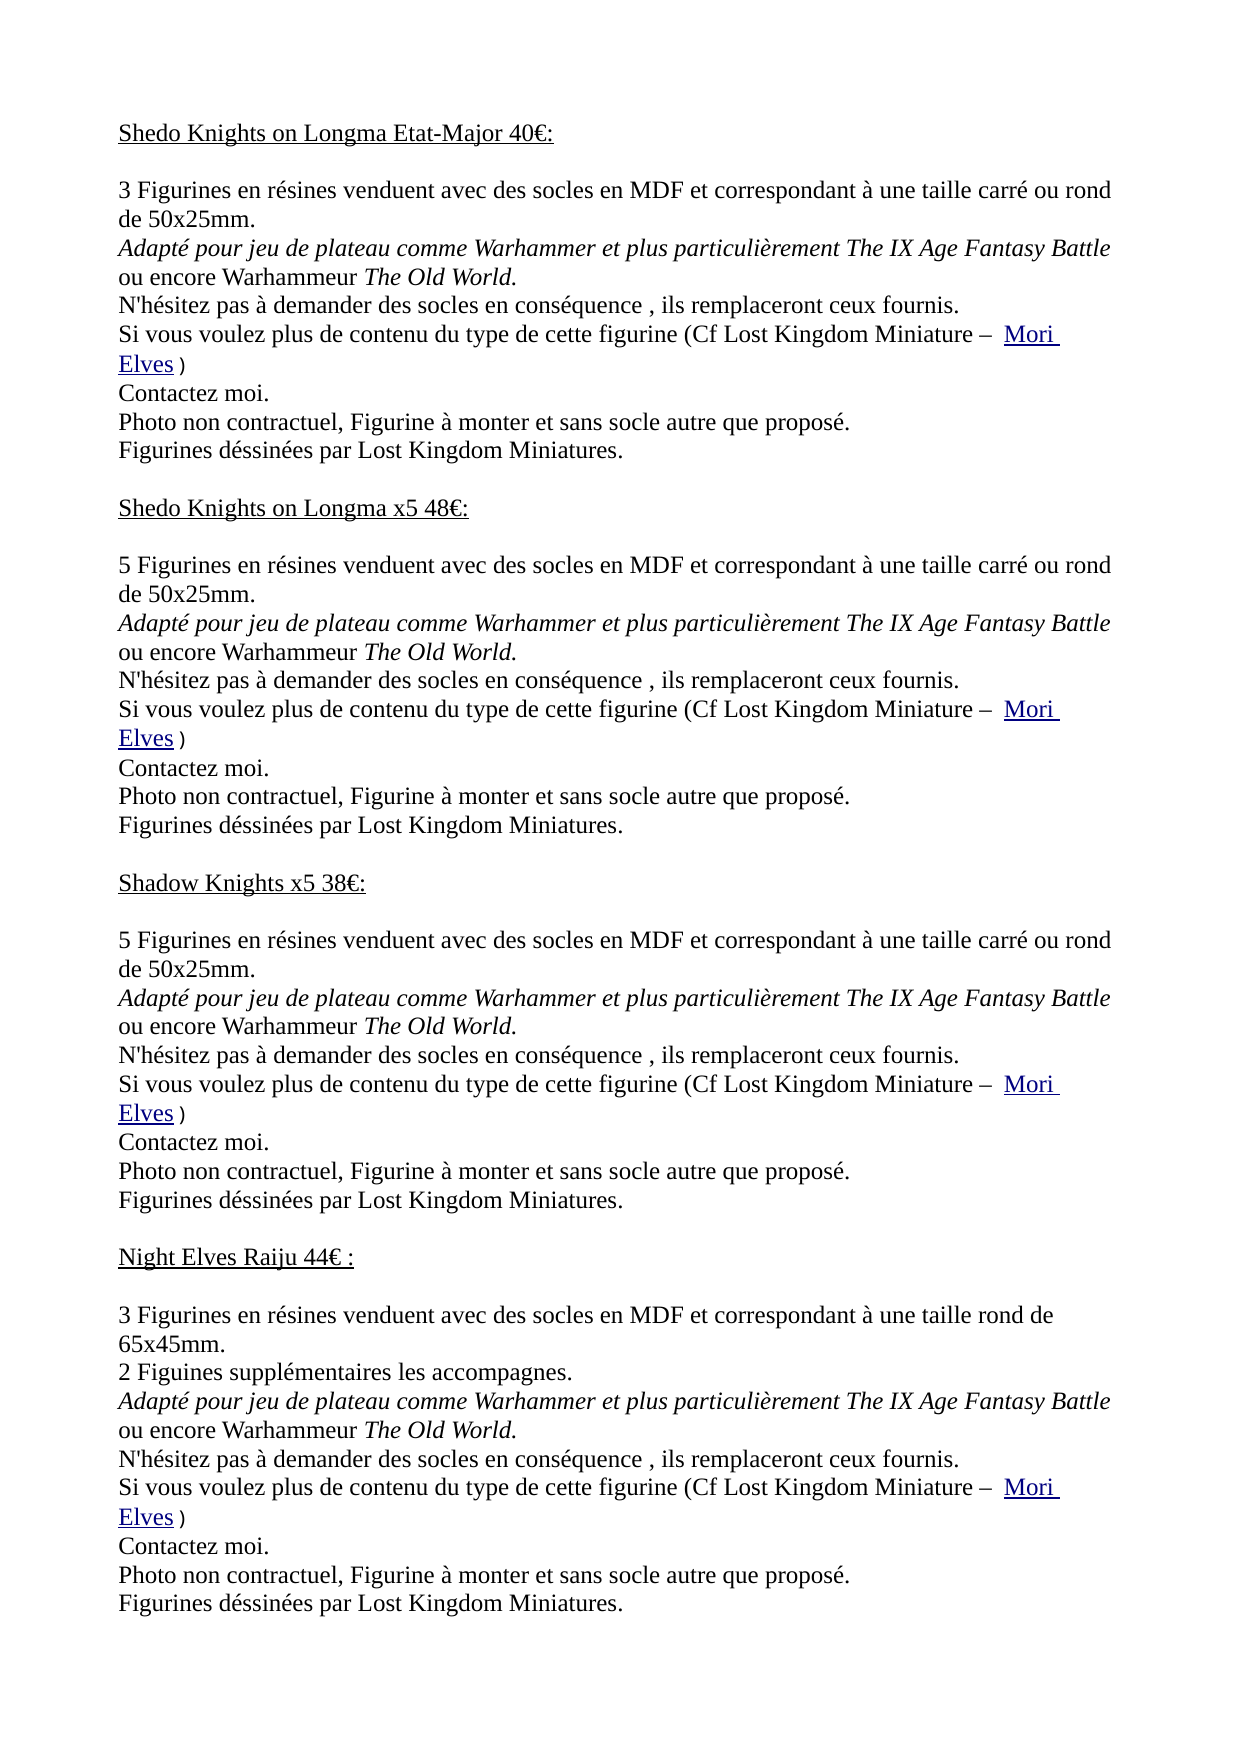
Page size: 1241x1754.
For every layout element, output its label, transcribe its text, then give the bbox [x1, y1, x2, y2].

text Contactez moi. [118, 378, 1122, 407]
text Contactez moi. [118, 753, 1122, 781]
text Night Elves Raiju 44€ : [118, 1242, 1122, 1271]
text Photo non contractuel, Figurine à monter et sans socle autre que proposé. [118, 407, 1122, 435]
text Photo non contractuel, Figurine à monter et sans socle autre que proposé. [118, 1156, 1122, 1185]
text N'hésitez pas à demander des socles en conséquence , ils remplaceront ceux fournis. Si vous voulez plus de contenu du type de cette figurine (Cf Lost Kingdom Miniature – Mori Elves ) [118, 665, 1122, 753]
text Figurines déssinées par Lost Kingdom Miniatures. [118, 435, 1122, 464]
text Shedo Knights on Longma x5 48€: [118, 493, 1122, 522]
text Figurines déssinées par Lost Kingdom Miniatures. [118, 810, 1122, 839]
text N'hésitez pas à demander des socles en conséquence , ils remplaceront ceux fournis. Si vous voulez plus de contenu du type de cette figurine (Cf Lost Kingdom Miniature – Mori Elves ) [118, 1040, 1122, 1127]
text Figurines déssinées par Lost Kingdom Miniatures. [118, 1588, 1122, 1617]
text Shedo Knights on Longma Etat-Major 40€: [118, 118, 1122, 147]
text 3 Figurines en résines venduent avec des socles en MDF et correspondant à une taille rond de 65x45mm. [118, 1300, 1122, 1357]
text 5 Figurines en résines venduent avec des socles en MDF et correspondant à une taille carré ou rond de 50x25mm. Adapté pour jeu de plateau comme Warhammer et plus particulièrement The IX Age Fantasy Battle ou encore Warhammeur The Old World. [118, 925, 1122, 1040]
text Figurines déssinées par Lost Kingdom Miniatures. [118, 1185, 1122, 1214]
text Contactez moi. [118, 1531, 1122, 1560]
text Photo non contractuel, Figurine à monter et sans socle autre que proposé. [118, 781, 1122, 810]
text Contactez moi. [118, 1127, 1122, 1156]
text Photo non contractuel, Figurine à monter et sans socle autre que proposé. [118, 1560, 1122, 1588]
text 5 Figurines en résines venduent avec des socles en MDF et correspondant à une taille carré ou rond de 50x25mm. Adapté pour jeu de plateau comme Warhammer et plus particulièrement The IX Age Fantasy Battle ou encore Warhammeur The Old World. [118, 550, 1122, 665]
text 2 Figuines supplémentaires les accompagnes. Adapté pour jeu de plateau comme Warhammer et plus particulièrement The IX Age Fantasy Battle ou encore Warhammeur The Old World. [118, 1357, 1122, 1444]
text 3 Figurines en résines venduent avec des socles en MDF et correspondant à une taille carré ou rond de 50x25mm. Adapté pour jeu de plateau comme Warhammer et plus particulièrement The IX Age Fantasy Battle ou encore Warhammeur The Old World. [118, 176, 1122, 291]
text Shadow Knights x5 38€: [118, 868, 1122, 896]
text N'hésitez pas à demander des socles en conséquence , ils remplaceront ceux fournis. Si vous voulez plus de contenu du type de cette figurine (Cf Lost Kingdom Miniature – Mori Elves ) [118, 291, 1122, 378]
text N'hésitez pas à demander des socles en conséquence , ils remplaceront ceux fournis. Si vous voulez plus de contenu du type de cette figurine (Cf Lost Kingdom Miniature – Mori Elves ) [118, 1444, 1122, 1531]
